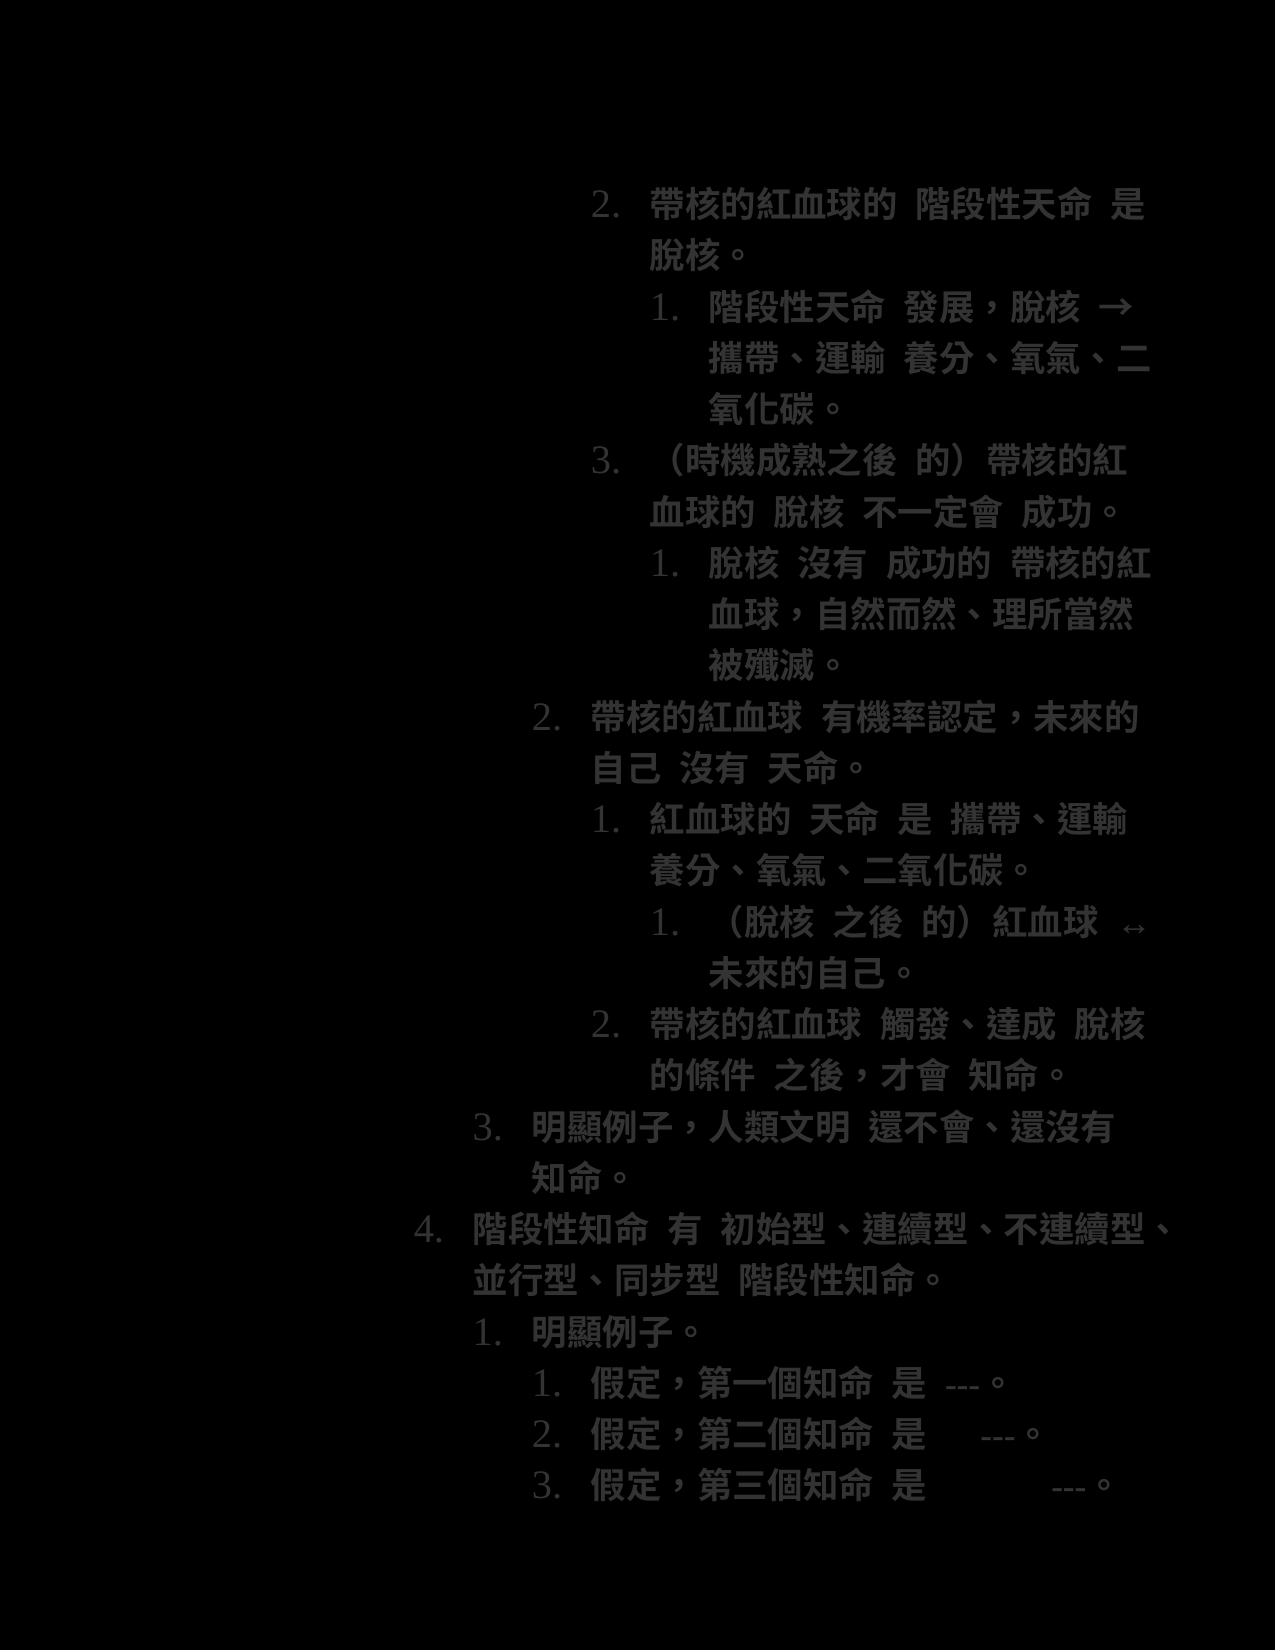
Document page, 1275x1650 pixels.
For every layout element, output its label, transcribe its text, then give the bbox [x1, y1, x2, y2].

list 階段性天命 發展，脫核 → 攜帶、運輸 養分、氧氣、二氧化碳。 [649, 279, 1157, 433]
list 明顯例子。 [472, 1304, 1157, 1355]
list 假定，第一個知命 是 ---。 [532, 1355, 1157, 1406]
list 帶核的紅血球 觸發、達成 脫核 的條件 之後，才會 知命。 [591, 996, 1157, 1099]
list 假定，第三個知命 是 ---。 [532, 1458, 1157, 1509]
list 假定，第二個知命 是 ---。 [532, 1406, 1157, 1458]
list （脫核 之後 的）紅血球 ↔ 未來的自己。 [649, 894, 1157, 996]
list 明顯例子，人類文明 還不會、還沒有 知命。 [472, 1099, 1157, 1201]
list （時機成熟之後 的）帶核的紅血球的 脫核 不一定會 成功。 [591, 433, 1157, 535]
list 脫核 沒有 成功的 帶核的紅血球，自然而然、理所當然 被殲滅。 [649, 535, 1157, 689]
list 階段性知命 有 初始型、連續型、不連續型、並行型、同步型 階段性知命。 [413, 1201, 1157, 1304]
list 帶核的紅血球 有機率認定，未來的自己 沒有 天命。 [532, 689, 1157, 791]
list 紅血球的 天命 是 攜帶、運輸 養分、氧氣、二氧化碳。 [591, 791, 1157, 894]
list 帶核的紅血球的 階段性天命 是 脫核。 [591, 176, 1157, 279]
